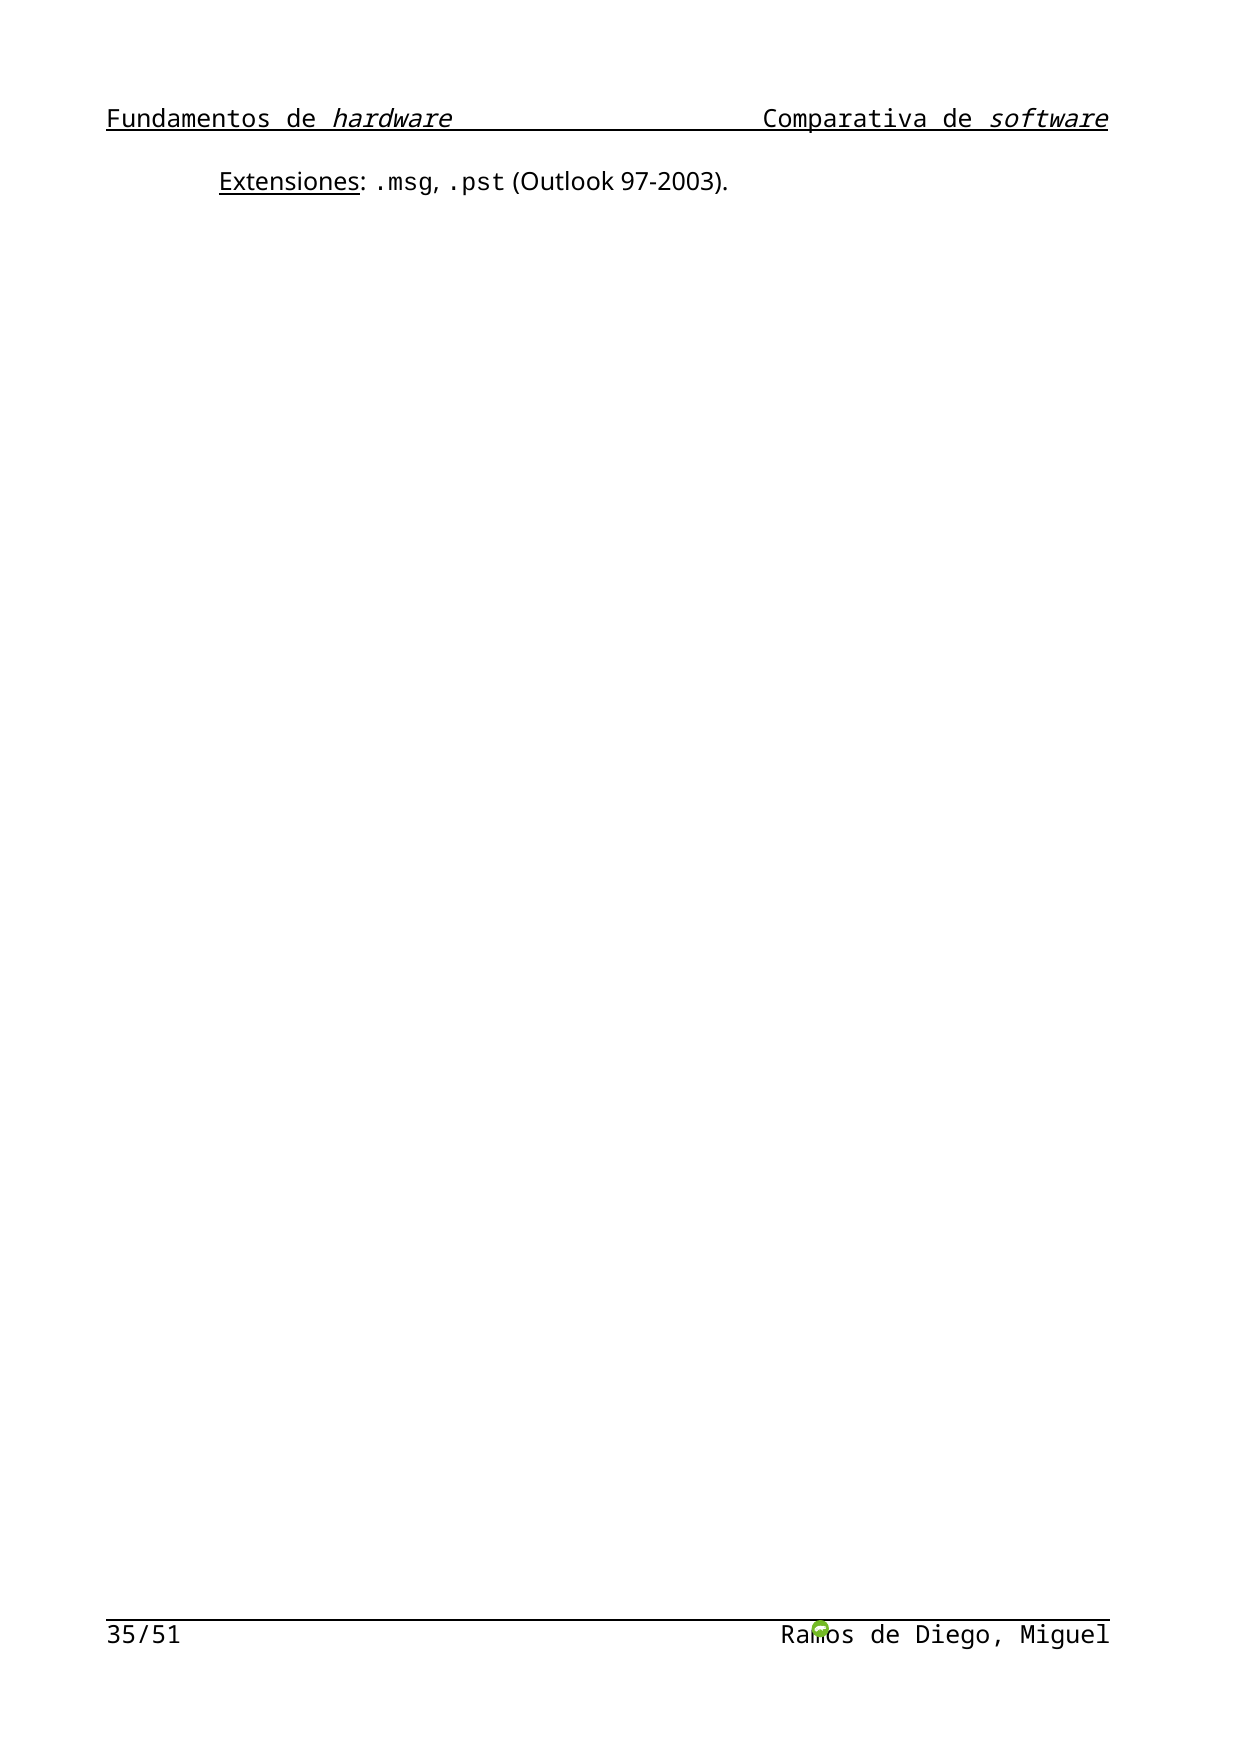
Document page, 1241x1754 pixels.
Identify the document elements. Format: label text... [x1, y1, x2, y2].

list Extensiones: .msg, .pst (Outlook 97-2003). [181, 164, 1134, 198]
